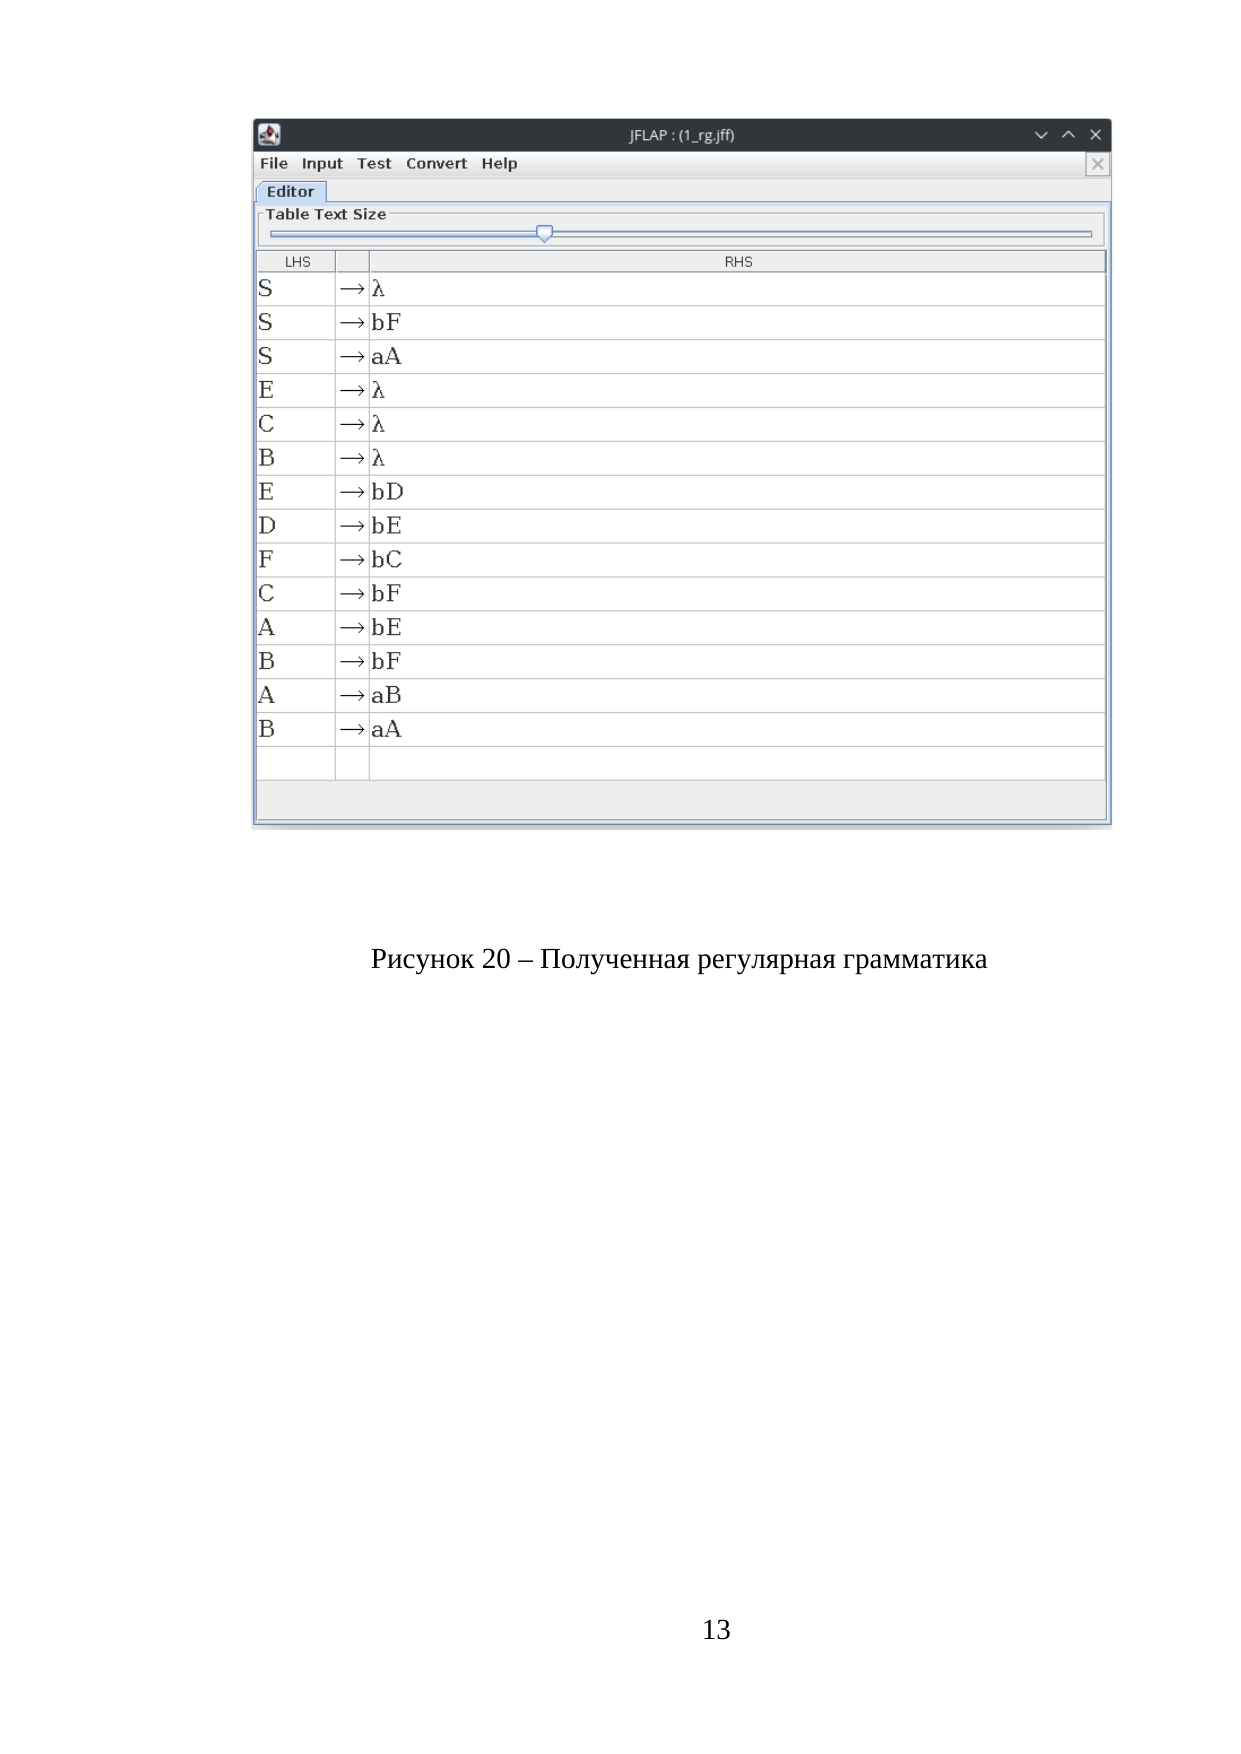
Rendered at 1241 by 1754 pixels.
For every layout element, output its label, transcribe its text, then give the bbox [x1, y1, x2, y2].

text Рисунок 20 – Полученная регулярная грамматика [177, 941, 1181, 975]
picture [251, 118, 1113, 830]
